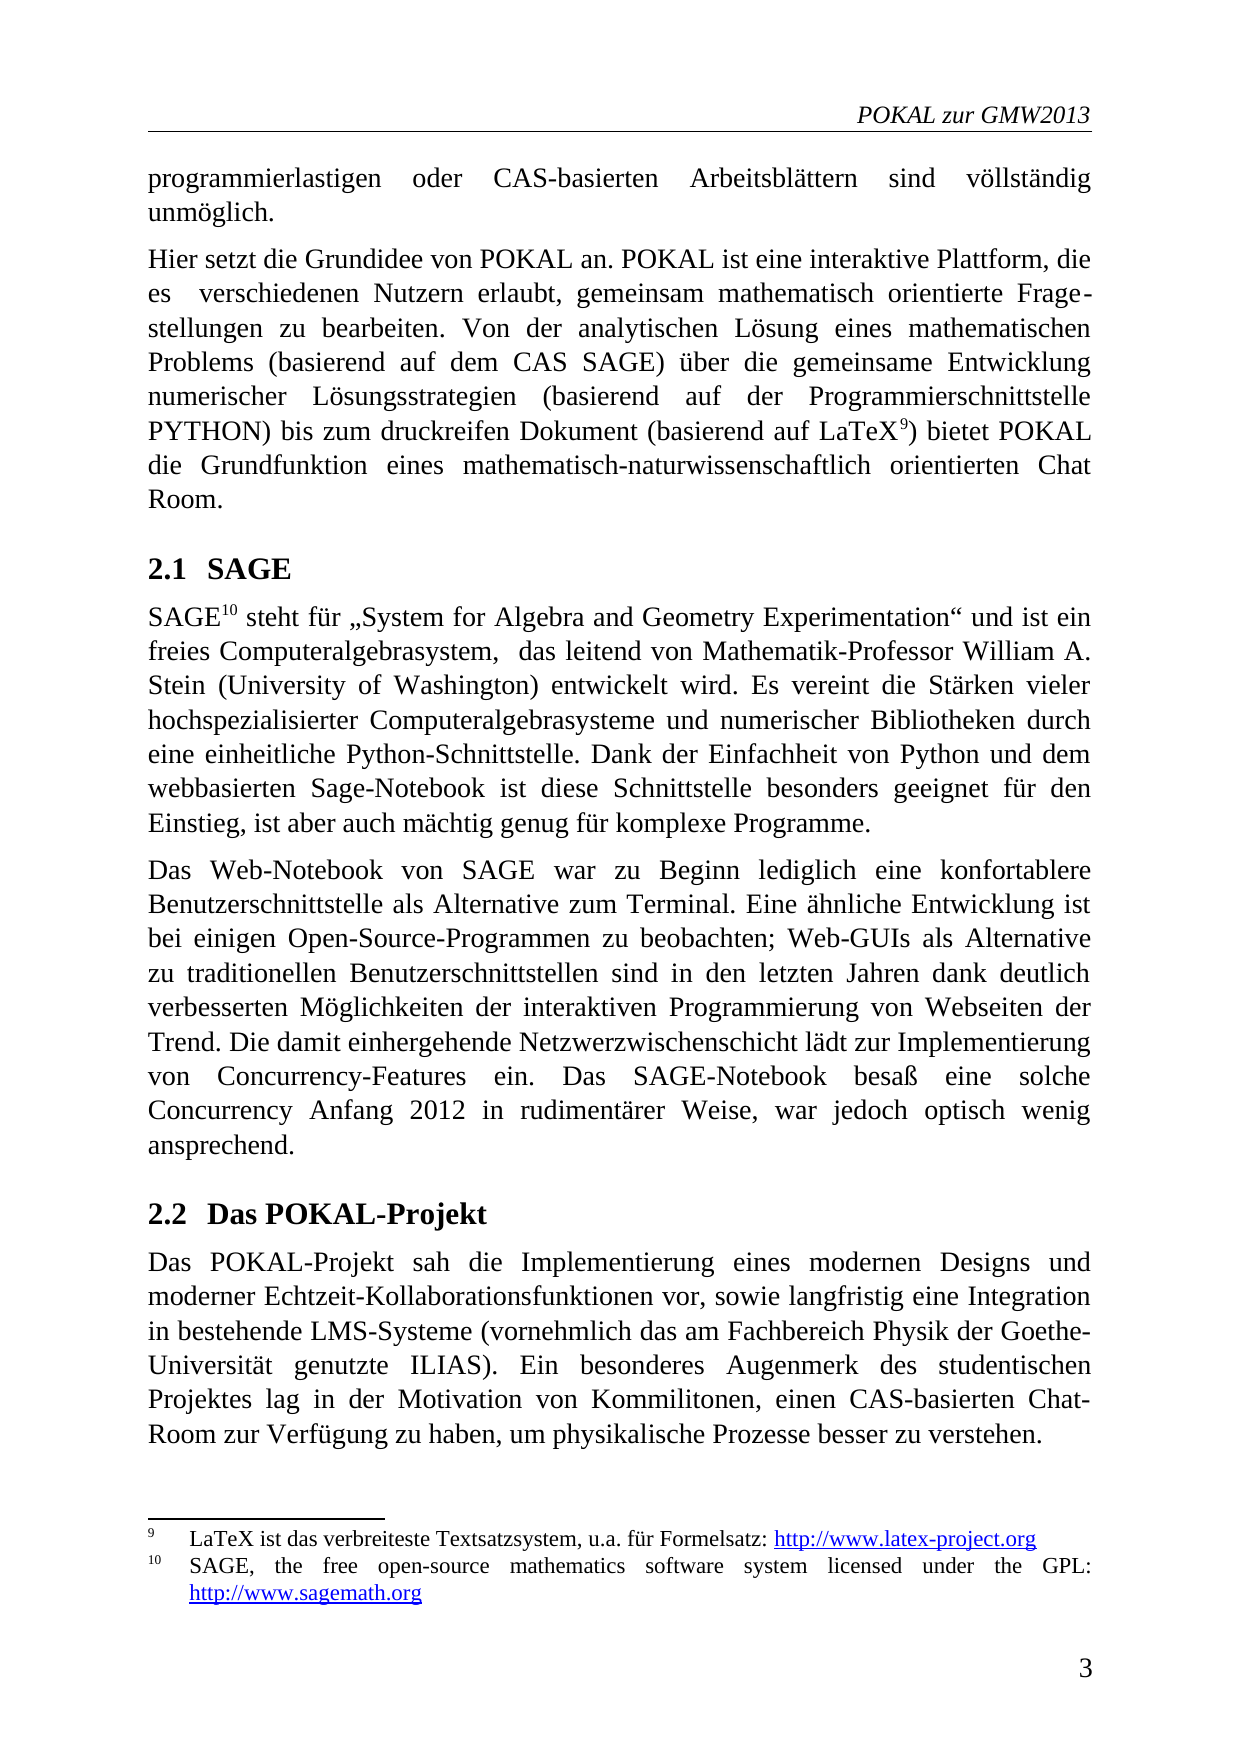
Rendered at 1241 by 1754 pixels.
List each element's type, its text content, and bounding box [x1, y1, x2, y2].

text 2.2 Das POKAL-Projekt [148, 1195, 1092, 1231]
text Das Web-Notebook von SAGE war zu Beginn lediglich eine konfortablere Benutzerschnittstelle als Alternative zum Terminal. Eine ähnliche Entwicklung ist bei einigen Open-Source-Programmen zu beobachten; Web-GUIs als Alternative zu traditionellen Benutzerschnittstellen sind in den letzten Jahren dank deutlich verbesserten Möglichkeiten der interaktiven Programmierung von Webseiten der Trend. Die damit einhergehende Netzwerzwischenschicht lädt zur Implementierung von Concurrency-Features ein. Das SAGE-Notebook besaß eine solche Concurrency Anfang 2012 in rudimentärer Weise, war jedoch optisch wenig ansprechend. [148, 852, 1092, 1161]
text programmierlastigen oder CAS-basierten Arbeitsblättern sind völlständig unmöglich. [148, 159, 1092, 228]
text Das POKAL-Projekt sah die Implementierung eines modernen Designs und moderner Echtzeit-Kollaborationsfunktionen vor, sowie langfristig eine Integration in bestehende LMS-Systeme (vornehmlich das am Fachbereich Physik der Goethe-Universität genutzte ILIAS). Ein besonderes Augenmerk des studentischen Projektes lag in der Motivation von Kommilitonen, einen CAS-basierten Chat-Room zur Verfügung zu haben, um physikalische Prozesse besser zu verstehen. [148, 1244, 1092, 1450]
text SAGE steht für „System for Algebra and Geometry Experimentation“ und ist ein freies Computeralgebrasystem, das leitend von Mathematik-Professor William A. Stein (University of Washington) entwickelt wird. Es vereint die Stärken vieler hochspezialisierter Computeralgebrasysteme und numerischer Bibliotheken durch eine einheitliche Python-Schnittstelle. Dank der Einfachheit von Python und dem webbasierten Sage-Notebook ist diese Schnittstelle besonders geeignet für den Einstieg, ist aber auch mächtig genug für komplexe Programme. [148, 598, 1092, 839]
text 2.1 SAGE [148, 550, 1092, 586]
text Hier setzt die Grundidee von POKAL an. POKAL ist eine interaktive Plattform, die es verschiedenen Nutzern erlaubt, gemeinsam mathematisch orientierte Frage­stellungen zu bearbeiten. Von der analytischen Lösung eines mathematischen Problems (basierend auf dem CAS SAGE) über die gemeinsame Entwicklung numerischer Lösungsstrategien (basierend auf der Programmierschnittstelle PYTHON) bis zum druckreifen Dokument (basierend auf LaTeX) bietet POKAL die Grundfunktion eines mathematisch-naturwissenschaftlich orientierten Chat Room. [148, 241, 1092, 516]
text LaTeX ist das verbreiteste Textsatzsystem, u.a. für Formelsatz: http://www.latex-project.org [148, 1525, 1092, 1552]
text SAGE, the free open-source mathematics software system licensed under the GPL: http://www.sagemath.org [148, 1552, 1092, 1606]
